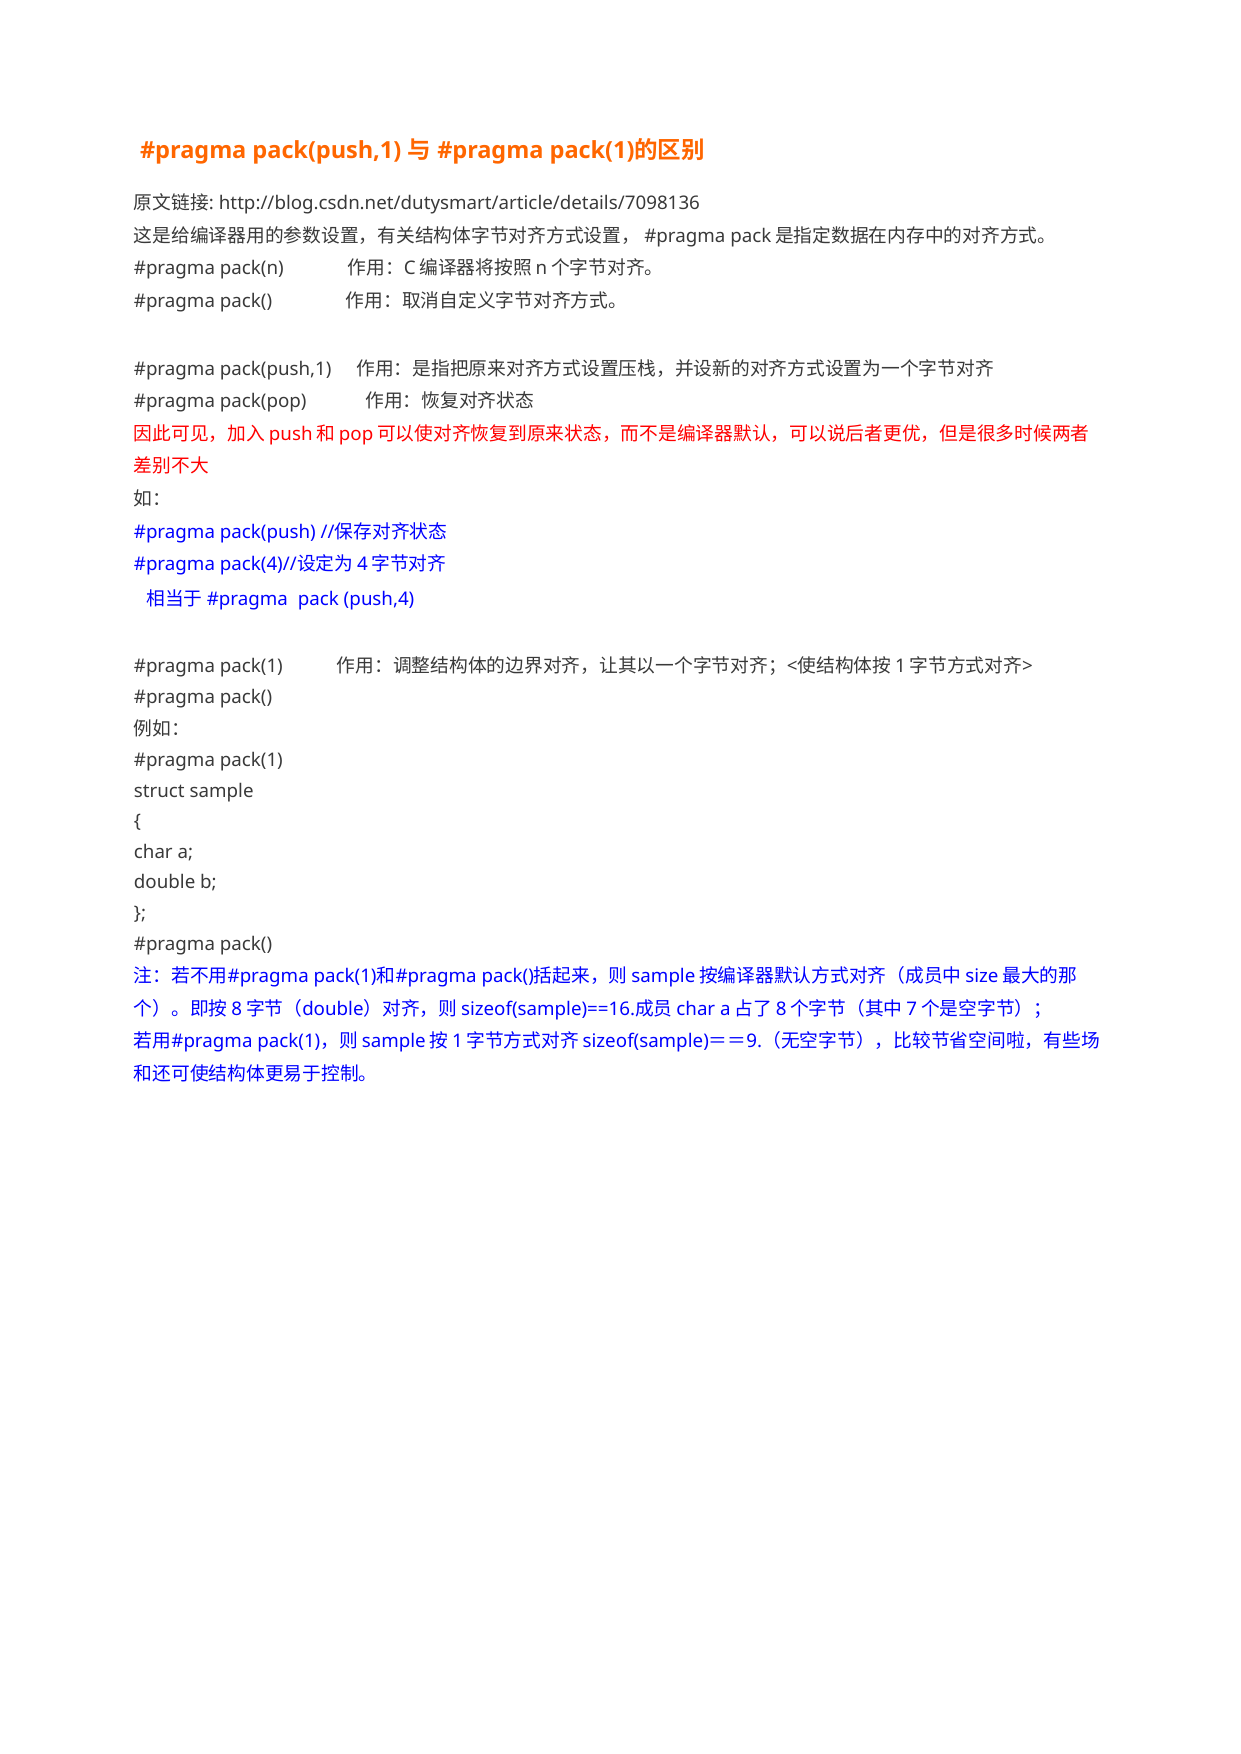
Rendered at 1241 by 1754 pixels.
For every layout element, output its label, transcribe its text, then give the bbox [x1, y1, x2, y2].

text 因此可见，加入push和pop可以使对齐恢复到原来状态，而不是编译器默认，可以说后者更优，但是很多时候两者差别不大 [134, 418, 1106, 478]
text 相当于 #pragma pack (push,4) [134, 582, 1106, 610]
text #pragma pack(push) //保存对齐状态 [134, 516, 1106, 543]
text 例如： [134, 714, 1106, 741]
text #pragma pack(4)//设定为4字节对齐 [134, 549, 1106, 576]
text struct sample { char a; double b; }; [134, 777, 1106, 925]
text 注：若不用#pragma pack(1)和#pragma pack()括起来，则sample按编译器默认方式对齐（成员中size最大的那个）。即按8字节（double）对齐，则sizeof(sample)==16.成员char a占了8个字节（其中7个是空字节）； [134, 961, 1106, 1021]
text #pragma pack(push,1) 与 #pragma pack(1)的区别 [134, 134, 1106, 166]
text #pragma pack(n) 作用：C编译器将按照n个字节对齐。 #pragma pack() 作用：取消自定义字节对齐方式。 [134, 253, 1106, 313]
text #pragma pack(pop) 作用：恢复对齐状态 [134, 386, 1106, 413]
text #pragma pack(push,1) 作用：是指把原来对齐方式设置压栈，并设新的对齐方式设置为一个字节对齐 [134, 318, 1106, 381]
text #pragma pack() [134, 930, 1106, 956]
text #pragma pack() [134, 683, 1106, 709]
text 若用#pragma pack(1)，则sample按1字节方式对齐sizeof(sample)＝＝9.（无空字节），比较节省空间啦，有些场和还可使结构体更易于控制。 [134, 1026, 1106, 1086]
text #pragma pack(1) 作用：调整结构体的边界对齐，让其以一个字节对齐；<使结构体按1字节方式对齐> [134, 651, 1106, 678]
text 这是给编译器用的参数设置，有关结构体字节对齐方式设置， #pragma pack是指定数据在内存中的对齐方式。 [134, 220, 1106, 247]
text 原文链接: http://blog.csdn.net/dutysmart/article/details/7098136 [134, 188, 1106, 215]
text 如： [134, 484, 1106, 511]
text #pragma pack(1) [134, 746, 1106, 772]
